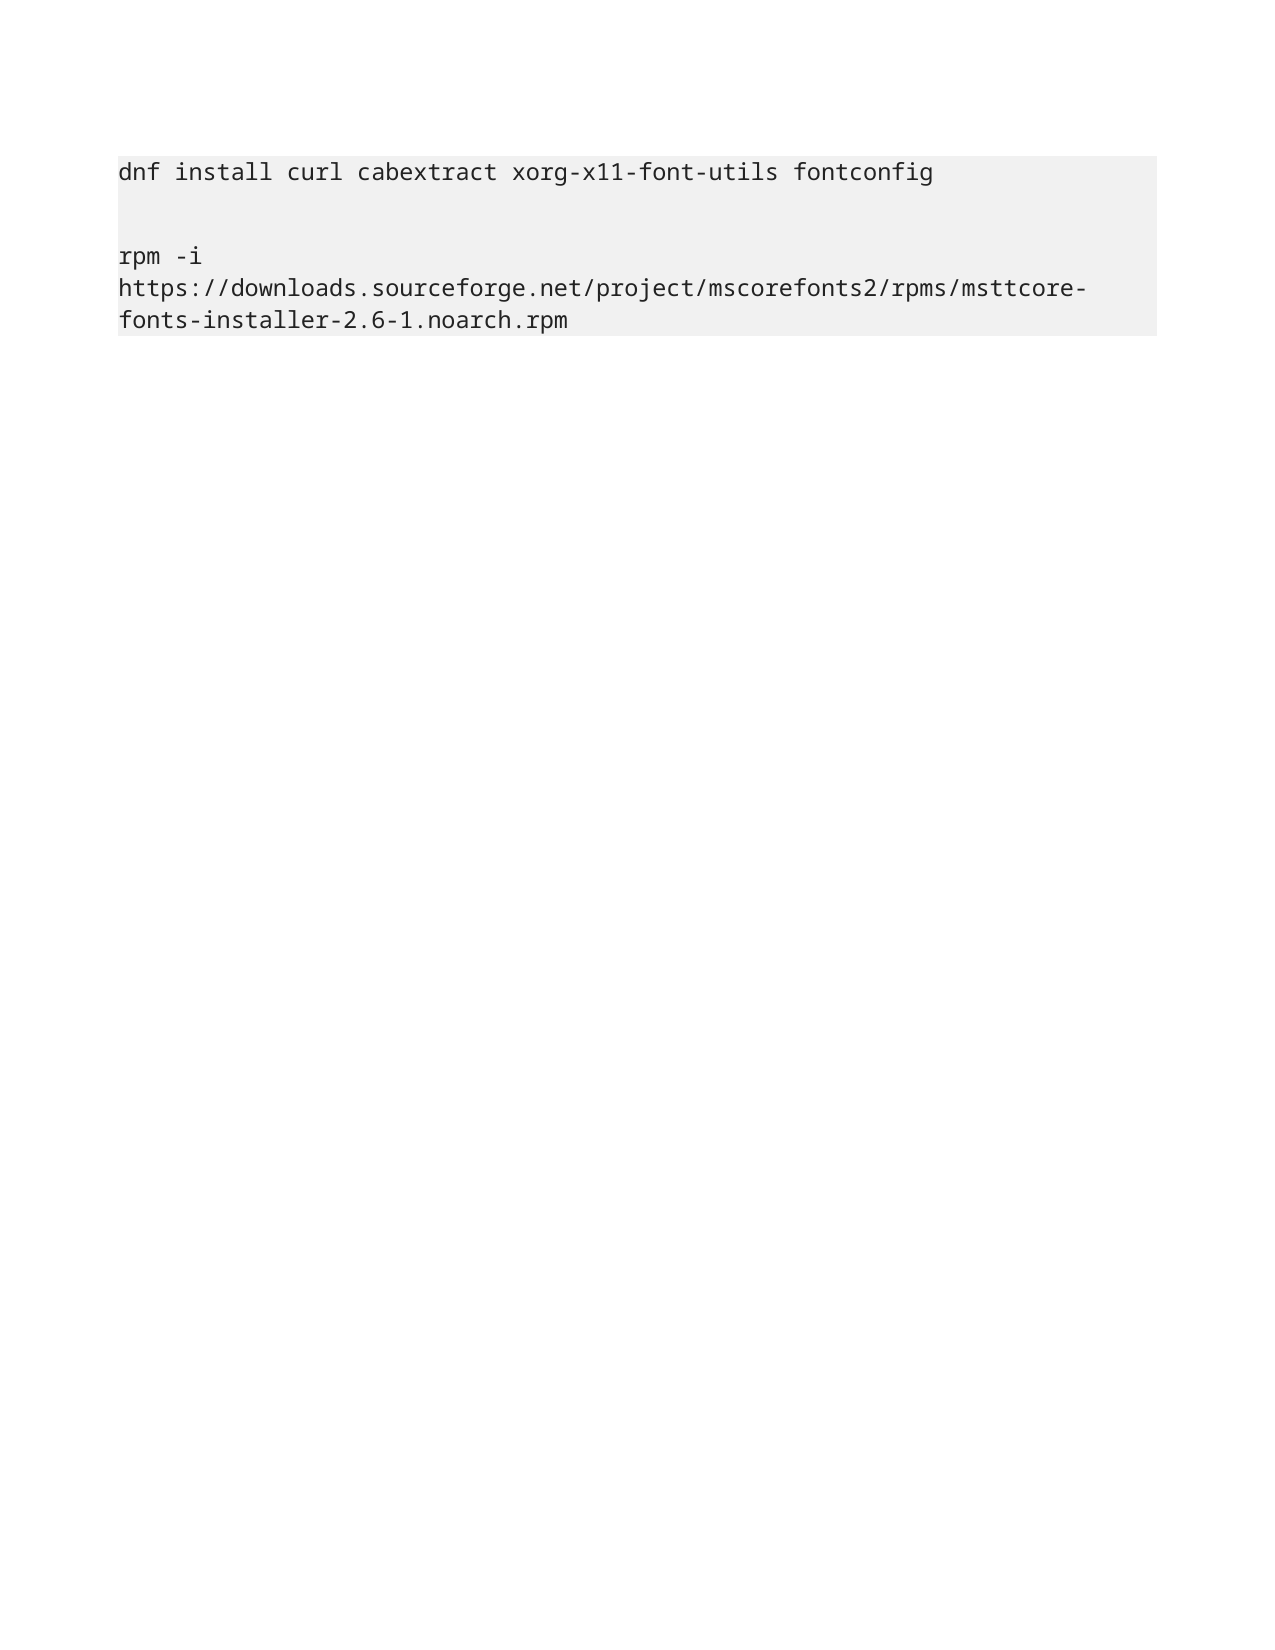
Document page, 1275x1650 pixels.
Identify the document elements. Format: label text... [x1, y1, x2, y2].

text rpm -i https://downloads.sourceforge.net/project/mscorefonts2/rpms/msttcore-fonts-installer-2.6-1.noarch.rpm [118, 240, 1157, 336]
text dnf install curl cabextract xorg-x11-font-utils fontconfig [118, 156, 1157, 188]
